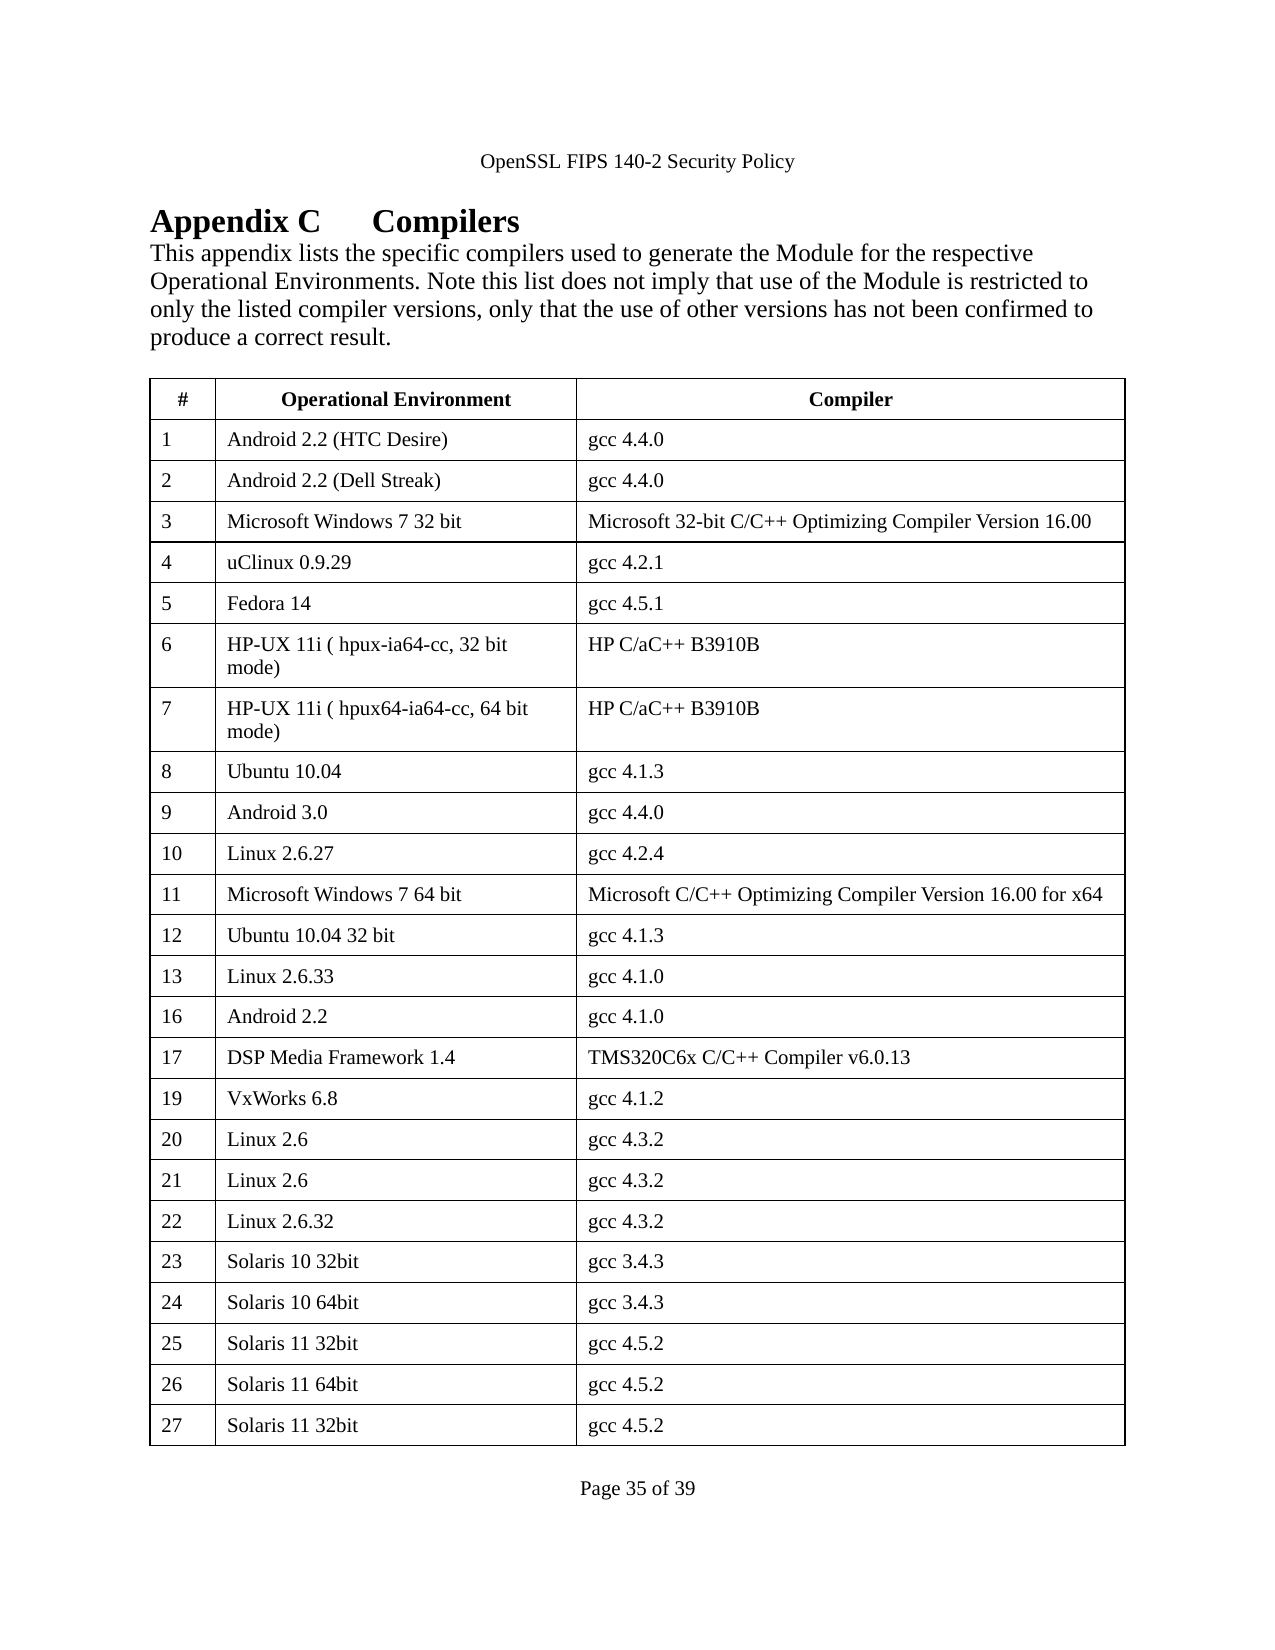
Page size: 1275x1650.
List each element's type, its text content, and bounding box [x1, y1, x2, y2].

table_cell gcc 3.4.3 [577, 1242, 1124, 1282]
table_cell 9 [151, 793, 215, 833]
table_cell gcc 4.5.2 [577, 1324, 1124, 1363]
table_cell 20 [151, 1120, 215, 1159]
table_cell Linux 2.6 [216, 1120, 576, 1159]
table_cell Linux 2.6.32 [216, 1201, 576, 1241]
table_header # [151, 379, 215, 419]
table_cell gcc 4.4.0 [577, 793, 1124, 833]
table_cell Linux 2.6 [216, 1160, 576, 1200]
table_cell Microsoft Windows 7 32 bit [216, 502, 576, 541]
table_cell Microsoft 32-bit C/C++ Optimizing Compiler Version 16.00 [577, 502, 1124, 541]
table_cell 23 [151, 1242, 215, 1282]
table_cell gcc 4.2.1 [577, 543, 1124, 582]
table_cell 13 [151, 956, 215, 996]
table_cell gcc 4.1.2 [577, 1079, 1124, 1118]
table_cell gcc 4.5.2 [577, 1405, 1124, 1445]
table_header Compiler [577, 379, 1124, 419]
table_cell gcc 4.4.0 [577, 420, 1124, 460]
table_cell gcc 4.4.0 [577, 461, 1124, 501]
table_cell VxWorks 6.8 [216, 1079, 576, 1118]
table_cell Android 2.2 [216, 997, 576, 1037]
table_cell Fedora 14 [216, 583, 576, 623]
table_cell gcc 4.1.0 [577, 956, 1124, 996]
table_cell 8 [151, 752, 215, 792]
table_cell 7 [151, 688, 215, 751]
table_cell 11 [151, 875, 215, 914]
table_cell 19 [151, 1079, 215, 1118]
table_cell Microsoft Windows 7 64 bit [216, 875, 576, 914]
table_cell TMS320C6x C/C++ Compiler v6.0.13 [577, 1038, 1124, 1078]
table_cell 21 [151, 1160, 215, 1200]
table_cell Linux 2.6.33 [216, 956, 576, 996]
table_cell gcc 4.3.2 [577, 1120, 1124, 1159]
table_cell gcc 4.1.3 [577, 752, 1124, 792]
table_cell 22 [151, 1201, 215, 1241]
table_cell HP-UX 11i ( hpux-ia64-cc, 32 bit mode) [216, 624, 576, 687]
table_cell Solaris 11 32bit [216, 1405, 576, 1445]
table_cell HP-UX 11i ( hpux64-ia64-cc, 64 bit mode) [216, 688, 576, 751]
table_header Operational Environment [216, 379, 576, 419]
table_cell 6 [151, 624, 215, 687]
table_cell Android 2.2 (Dell Streak) [216, 461, 576, 501]
subtitle Appendix C Compilers [150, 203, 1125, 239]
table_cell gcc 4.3.2 [577, 1160, 1124, 1200]
table_cell 25 [151, 1324, 215, 1363]
table_cell uClinux 0.9.29 [216, 543, 576, 582]
table_cell gcc 4.1.0 [577, 997, 1124, 1037]
table_cell gcc 4.5.2 [577, 1365, 1124, 1404]
table_cell Solaris 11 64bit [216, 1365, 576, 1404]
table_cell Android 2.2 (HTC Desire) [216, 420, 576, 460]
table_cell Microsoft C/C++ Optimizing Compiler Version 16.00 for x64 [577, 875, 1124, 914]
table_cell 16 [151, 997, 215, 1037]
table_cell 17 [151, 1038, 215, 1078]
table_cell 3 [151, 502, 215, 541]
table_cell HP C/aC++ B3910B [577, 688, 1124, 751]
table_cell 27 [151, 1405, 215, 1445]
table_cell gcc 4.2.4 [577, 834, 1124, 873]
table_cell 4 [151, 543, 215, 582]
table_cell gcc 4.1.3 [577, 915, 1124, 955]
table_cell 1 [151, 420, 215, 460]
table_cell gcc 3.4.3 [577, 1283, 1124, 1323]
table_cell 2 [151, 461, 215, 501]
table_cell Solaris 11 32bit [216, 1324, 576, 1363]
table_cell DSP Media Framework 1.4 [216, 1038, 576, 1078]
table_cell gcc 4.5.1 [577, 583, 1124, 623]
table_cell Ubuntu 10.04 [216, 752, 576, 792]
table_cell gcc 4.3.2 [577, 1201, 1124, 1241]
table_cell HP C/aC++ B3910B [577, 624, 1124, 687]
table_cell Linux 2.6.27 [216, 834, 576, 873]
text This appendix lists the specific compilers used to generate the Module for the respective Operational Environments. Note this list does not imply that use of the Module is restricted to only the listed compiler versions, only that the use of other versions has not been confirmed to produce a correct result. [150, 239, 1125, 350]
table_cell Solaris 10 32bit [216, 1242, 576, 1282]
table_cell Ubuntu 10.04 32 bit [216, 915, 576, 955]
table_cell 10 [151, 834, 215, 873]
table_cell 12 [151, 915, 215, 955]
table_cell 5 [151, 583, 215, 623]
table_cell Solaris 10 64bit [216, 1283, 576, 1323]
table_cell 26 [151, 1365, 215, 1404]
table_cell 24 [151, 1283, 215, 1323]
table_cell Android 3.0 [216, 793, 576, 833]
